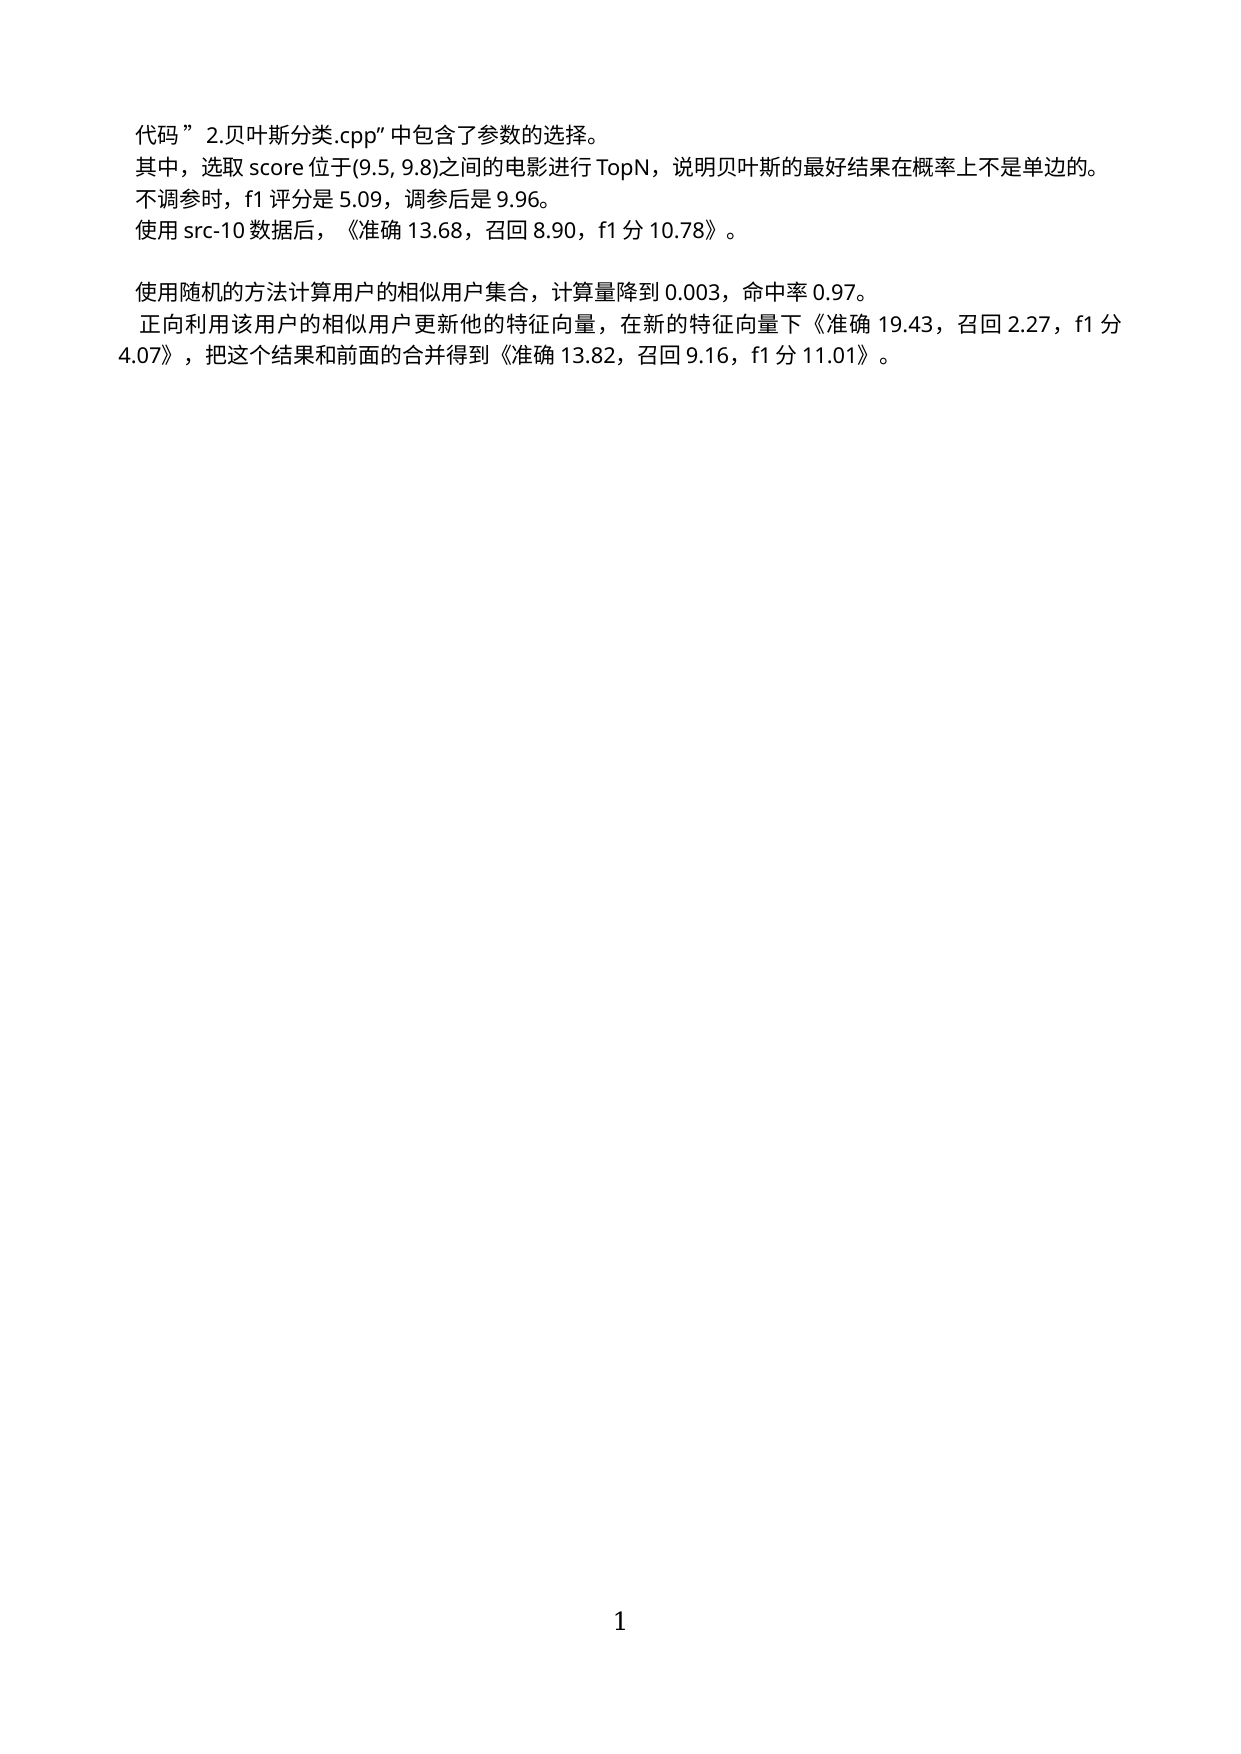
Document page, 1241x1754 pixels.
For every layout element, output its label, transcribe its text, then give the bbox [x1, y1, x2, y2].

text 使用src-10数据后，《准确13.68，召回8.90，f1分10.78》。 [118, 213, 1122, 245]
text 不调参时，f1评分是5.09，调参后是9.96。 [118, 182, 1122, 213]
text 正向利用该用户的相似用户更新他的特征向量，在新的特征向量下《准确19.43，召回2.27，f1分4.07》，把这个结果和前面的合并得到《准确13.82，召回9.16，f1分11.01》。 [118, 307, 1122, 370]
text 代码 ”2.贝叶斯分类.cpp” 中包含了参数的选择。 [118, 118, 1122, 150]
text 使用随机的方法计算用户的相似用户集合，计算量降到0.003，命中率0.97。 [118, 275, 1122, 307]
text 其中，选取score位于(9.5, 9.8)之间的电影进行TopN，说明贝叶斯的最好结果在概率上不是单边的。 [118, 150, 1122, 182]
